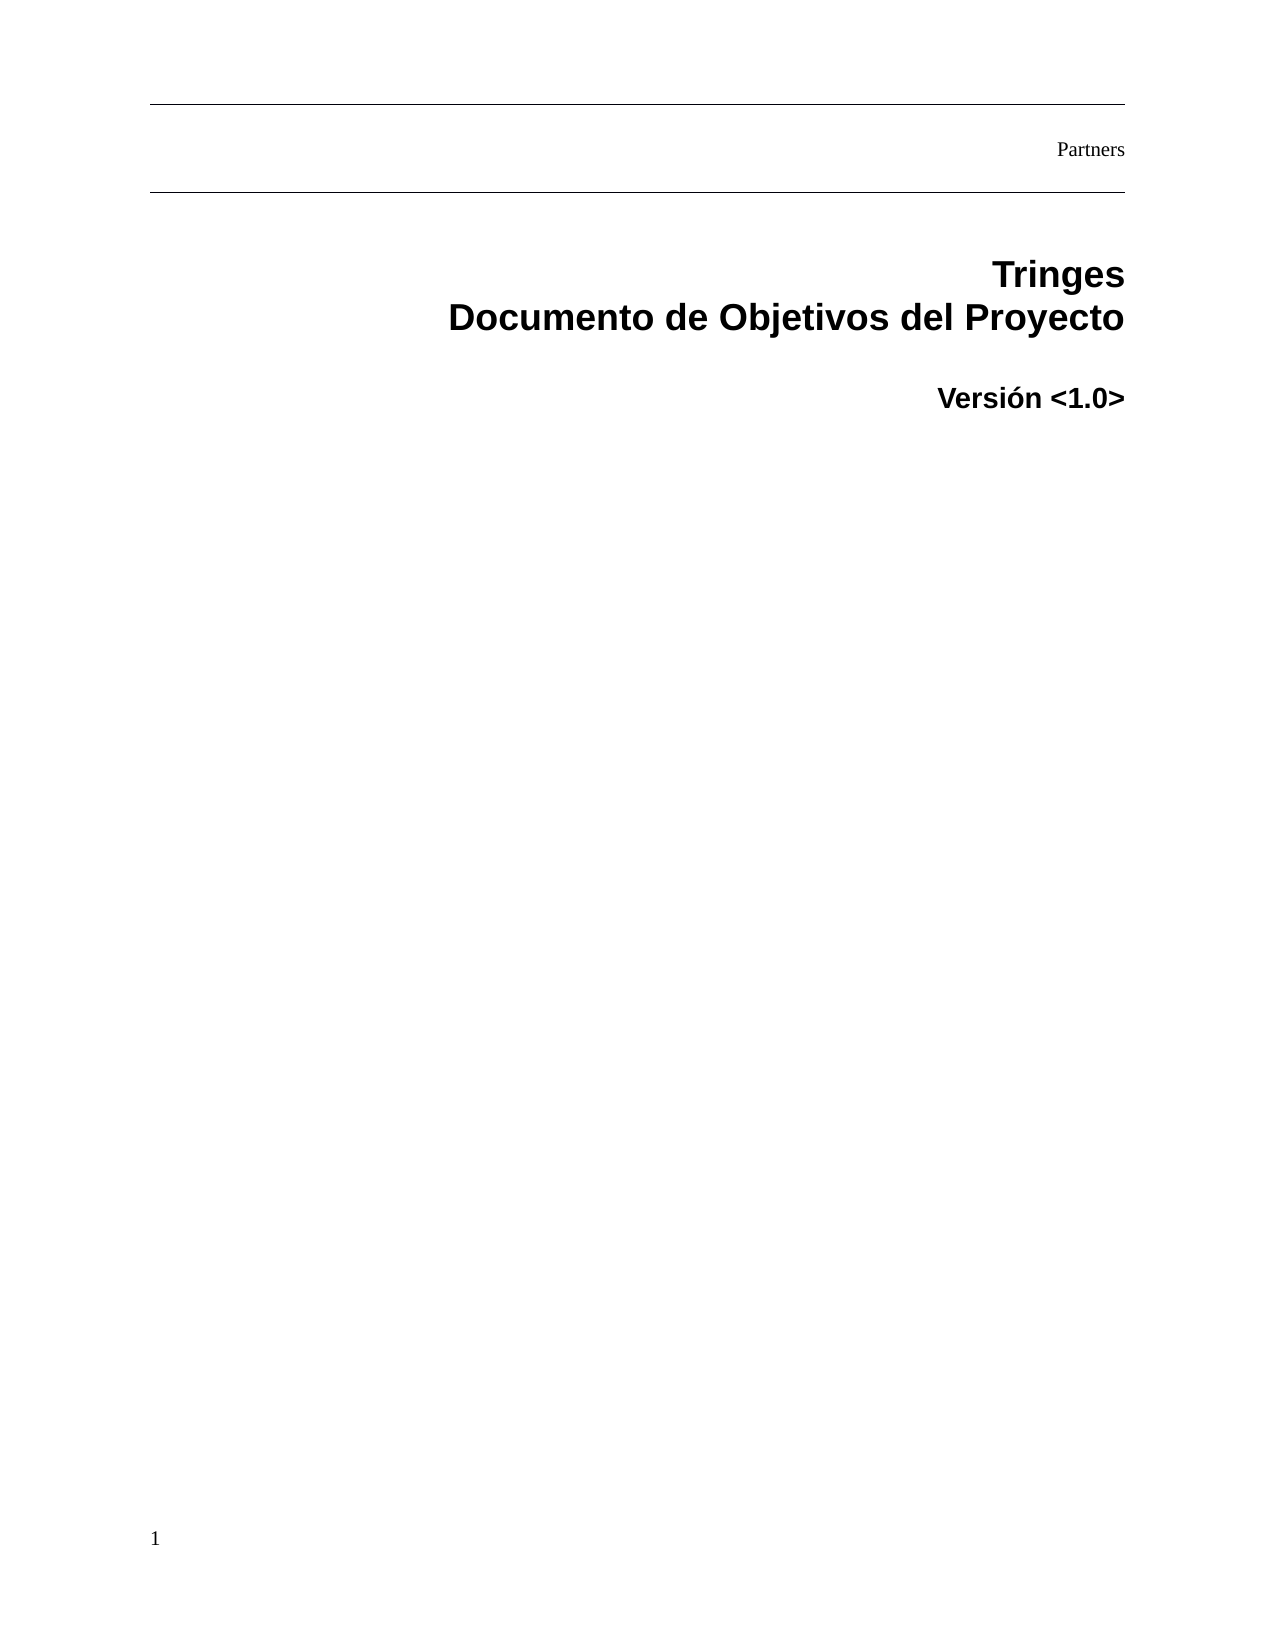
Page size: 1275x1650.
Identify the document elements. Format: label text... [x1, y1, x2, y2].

title Documento de Objetivos del Proyecto [150, 295, 1125, 338]
title Tringes [150, 252, 1125, 295]
title Versión <1.0> [150, 381, 1125, 415]
